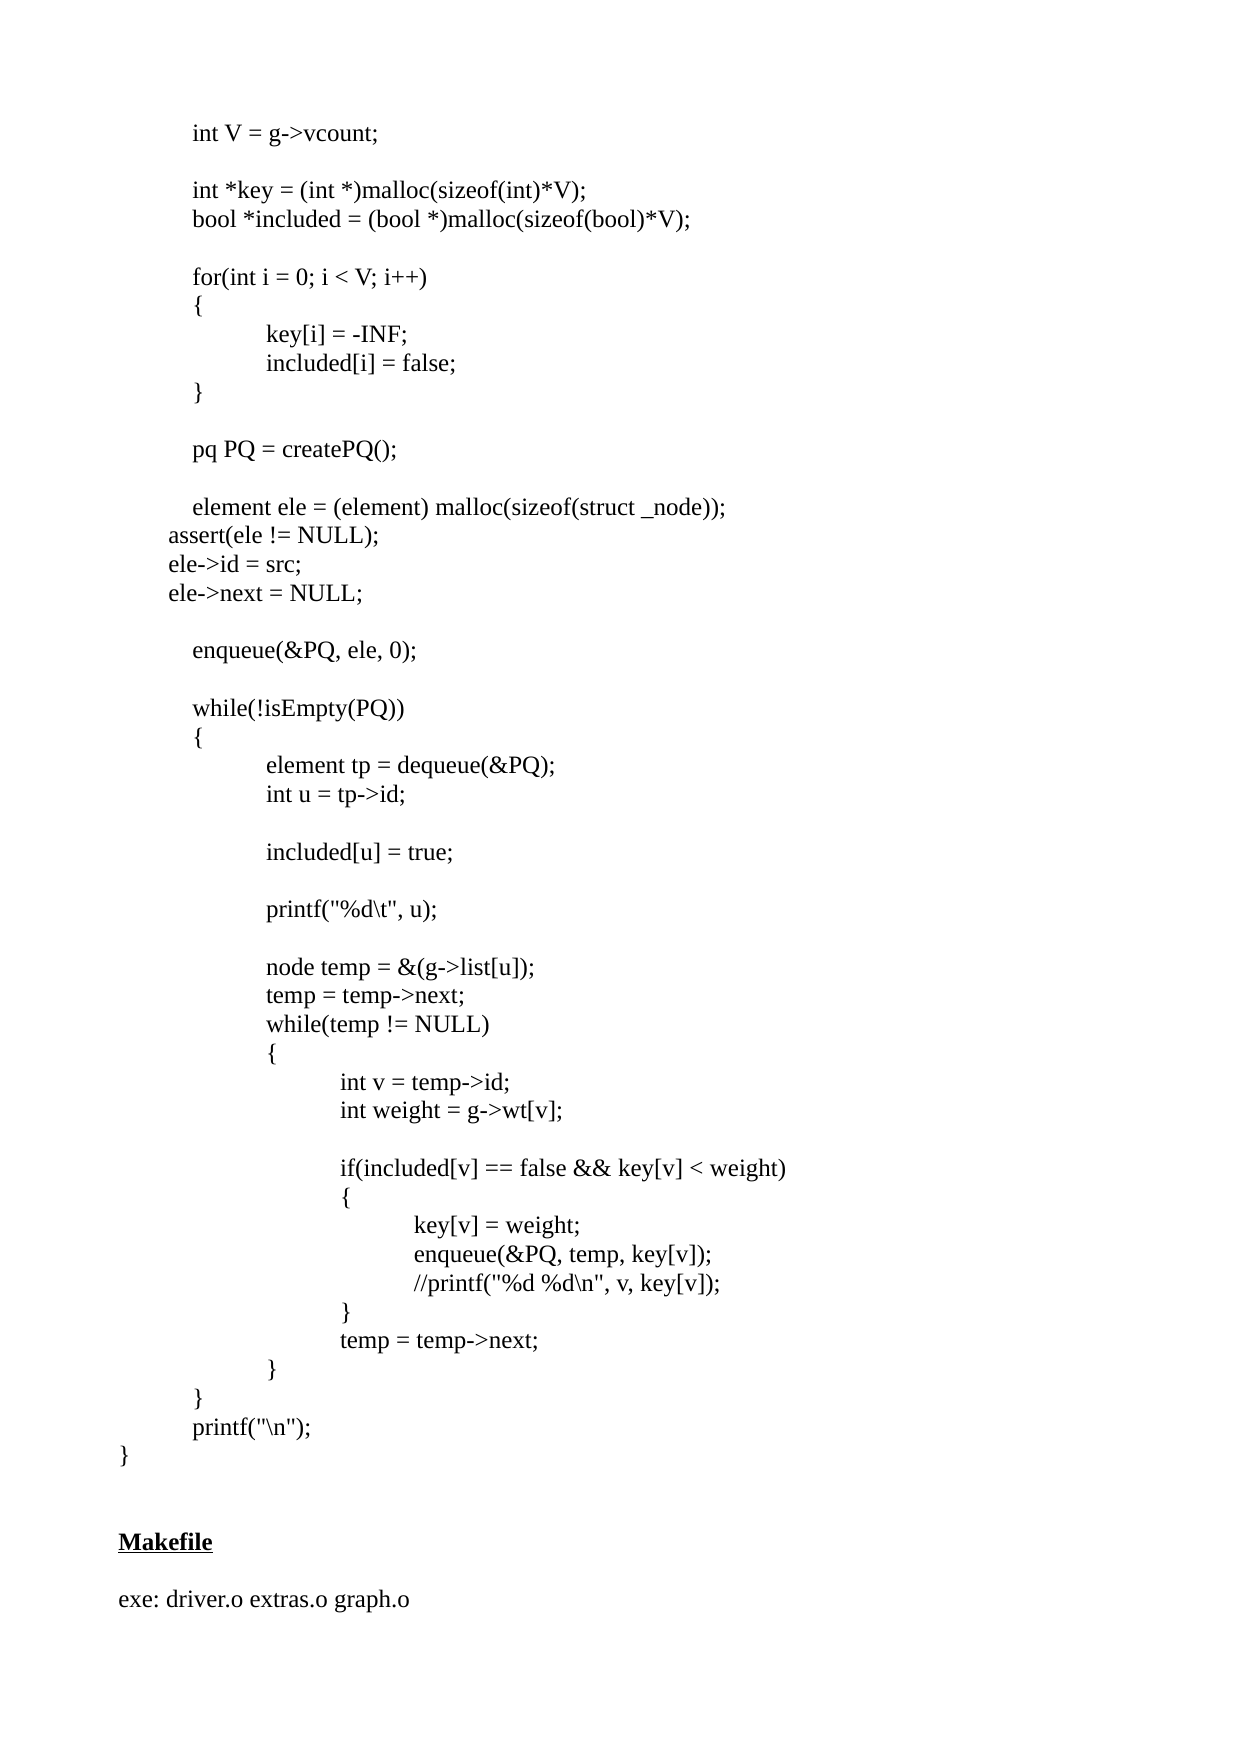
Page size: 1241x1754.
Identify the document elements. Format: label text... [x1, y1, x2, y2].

text element tp = dequeue(&PQ); [118, 751, 1122, 779]
text { [118, 1182, 1122, 1211]
text int weight = g->wt[v]; [118, 1096, 1122, 1124]
text int u = tp->id; [118, 779, 1122, 808]
text for(int i = 0; i < V; i++) [118, 262, 1122, 291]
text pq PQ = createPQ(); [118, 434, 1122, 463]
text { [118, 1038, 1122, 1067]
text enqueue(&PQ, temp, key[v]); [118, 1239, 1122, 1268]
text int v = temp->id; [118, 1067, 1122, 1096]
text } [118, 377, 1122, 406]
text { [118, 291, 1122, 319]
text key[i] = -INF; [118, 319, 1122, 348]
text { [118, 722, 1122, 751]
text int V = g->vcount; [118, 118, 1122, 147]
text while(!isEmpty(PQ)) [118, 693, 1122, 722]
text ele->id = src; [118, 549, 1122, 578]
text included[i] = false; [118, 348, 1122, 377]
text printf("\n"); [118, 1412, 1122, 1441]
text node temp = &(g->list[u]); [118, 952, 1122, 981]
text printf("%d\t", u); [118, 894, 1122, 923]
text while(temp != NULL) [118, 1009, 1122, 1038]
text key[v] = weight; [118, 1211, 1122, 1239]
text bool *included = (bool *)malloc(sizeof(bool)*V); [118, 204, 1122, 233]
text int *key = (int *)malloc(sizeof(int)*V); [118, 176, 1122, 204]
text temp = temp->next; [118, 981, 1122, 1009]
text Makefile [118, 1527, 1122, 1556]
text temp = temp->next; [118, 1326, 1122, 1354]
text } [118, 1297, 1122, 1326]
text } [118, 1383, 1122, 1412]
text included[u] = true; [118, 837, 1122, 866]
text assert(ele != NULL); [118, 521, 1122, 549]
text if(included[v] == false && key[v] < weight) [118, 1153, 1122, 1182]
text } [118, 1354, 1122, 1383]
text } [118, 1441, 1122, 1469]
text //printf("%d %d\n", v, key[v]); [118, 1268, 1122, 1297]
text exe: driver.o extras.o graph.o [118, 1584, 1122, 1613]
text enqueue(&PQ, ele, 0); [118, 636, 1122, 664]
text element ele = (element) malloc(sizeof(struct _node)); [118, 492, 1122, 521]
text ele->next = NULL; [118, 578, 1122, 607]
